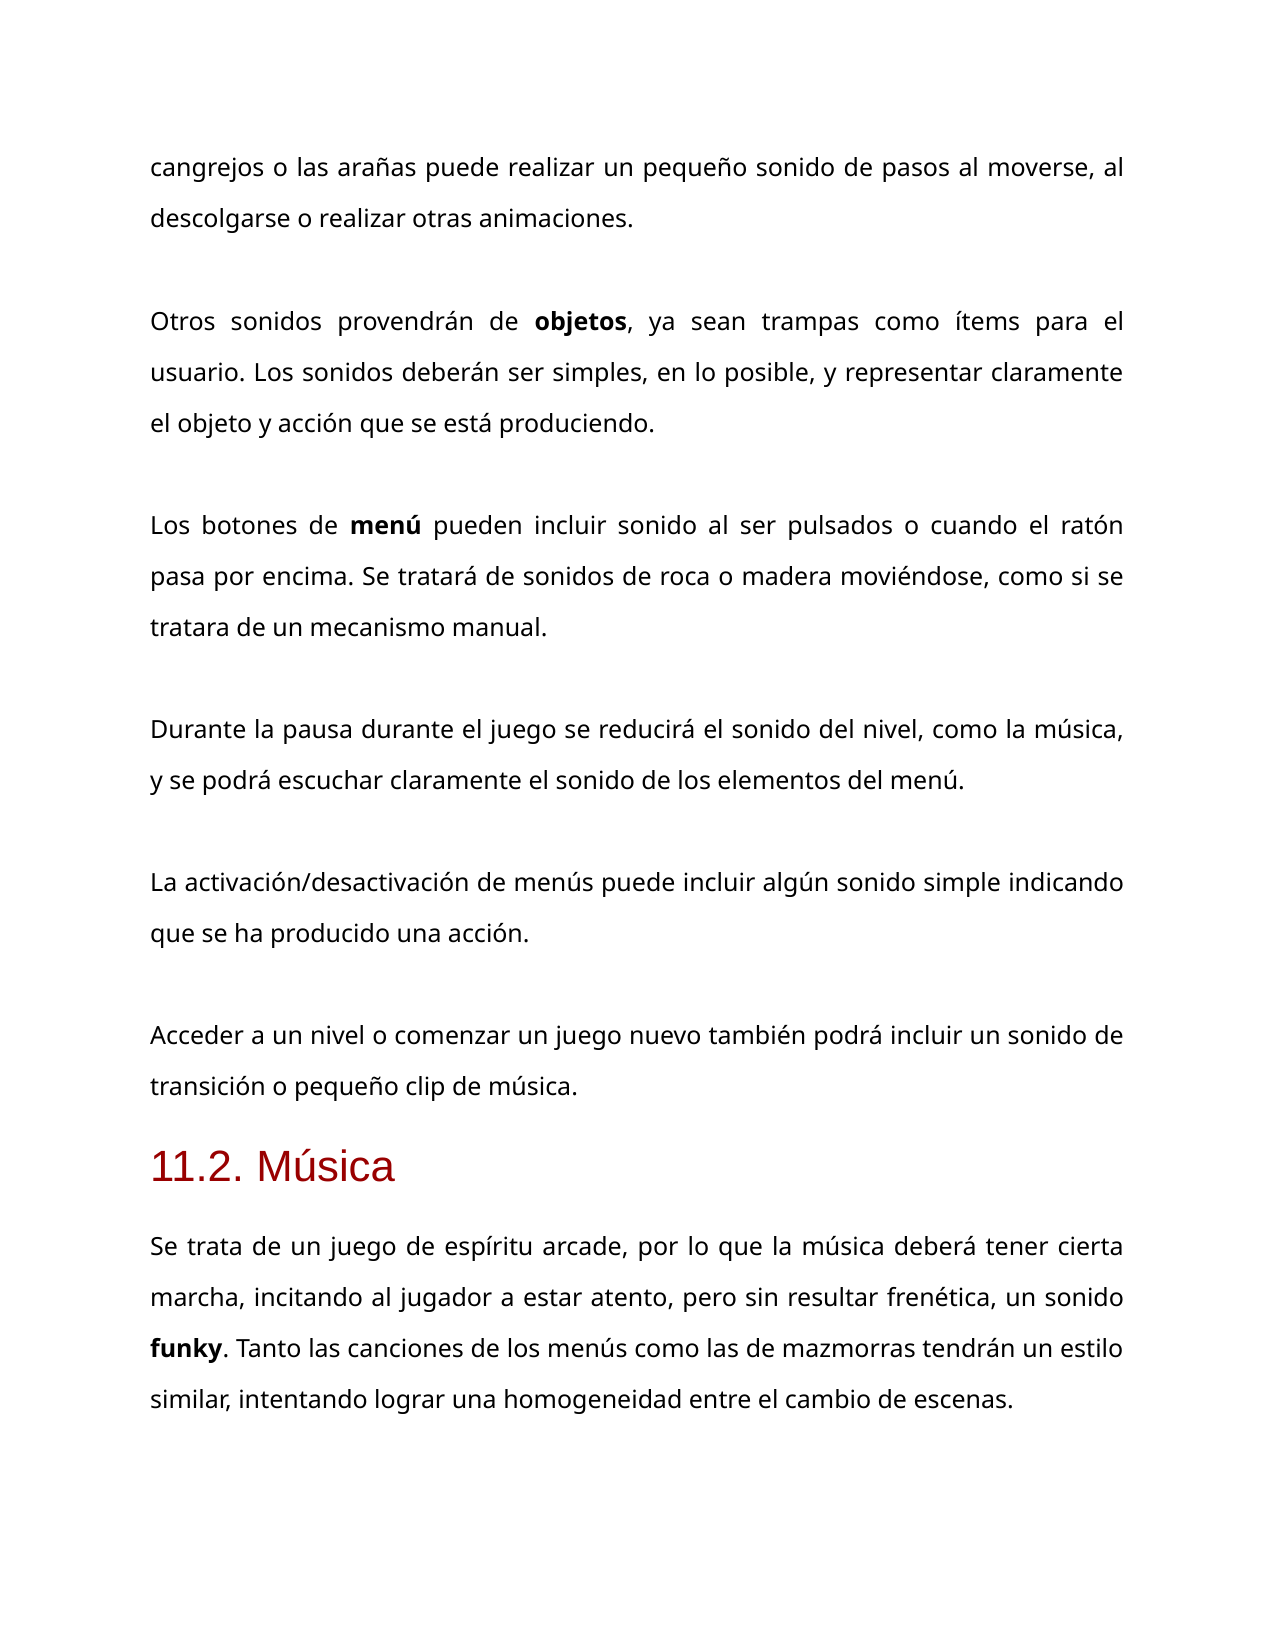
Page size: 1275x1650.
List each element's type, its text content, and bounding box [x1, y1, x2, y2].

text La activación/desactivación de menús puede incluir algún sonido simple indicando que se ha producido una acción. [150, 864, 1125, 950]
text Los botones de menú pueden incluir sonido al ser pulsados o cuando el ratón pasa por encima. Se tratará de sonidos de roca o madera moviéndose, como si se tratara de un mecanismo manual. [150, 507, 1125, 643]
subtitle Música [150, 1141, 1125, 1191]
text Acceder a un nivel o comenzar un juego nuevo también podrá incluir un sonido de transición o pequeño clip de música. [150, 1018, 1125, 1103]
text Otros sonidos provendrán de objetos, ya sean trampas como ítems para el usuario. Los sonidos deberán ser simples, en lo posible, y representar claramente el objeto y acción que se está produciendo. [150, 303, 1125, 439]
text Durante la pausa durante el juego se reducirá el sonido del nivel, como la música, y se podrá escuchar claramente el sonido de los elementos del menú. [150, 711, 1125, 797]
text Se trata de un juego de espíritu arcade, por lo que la música deberá tener cierta marcha, incitando al jugador a estar atento, pero sin resultar frenética, un sonido funky. Tanto las canciones de los menús como las de mazmorras tendrán un estilo similar, intentando lograr una homogeneidad entre el cambio de escenas. [150, 1228, 1125, 1416]
text cangrejos o las arañas puede realizar un pequeño sonido de pasos al moverse, al descolgarse o realizar otras animaciones. [150, 150, 1125, 235]
